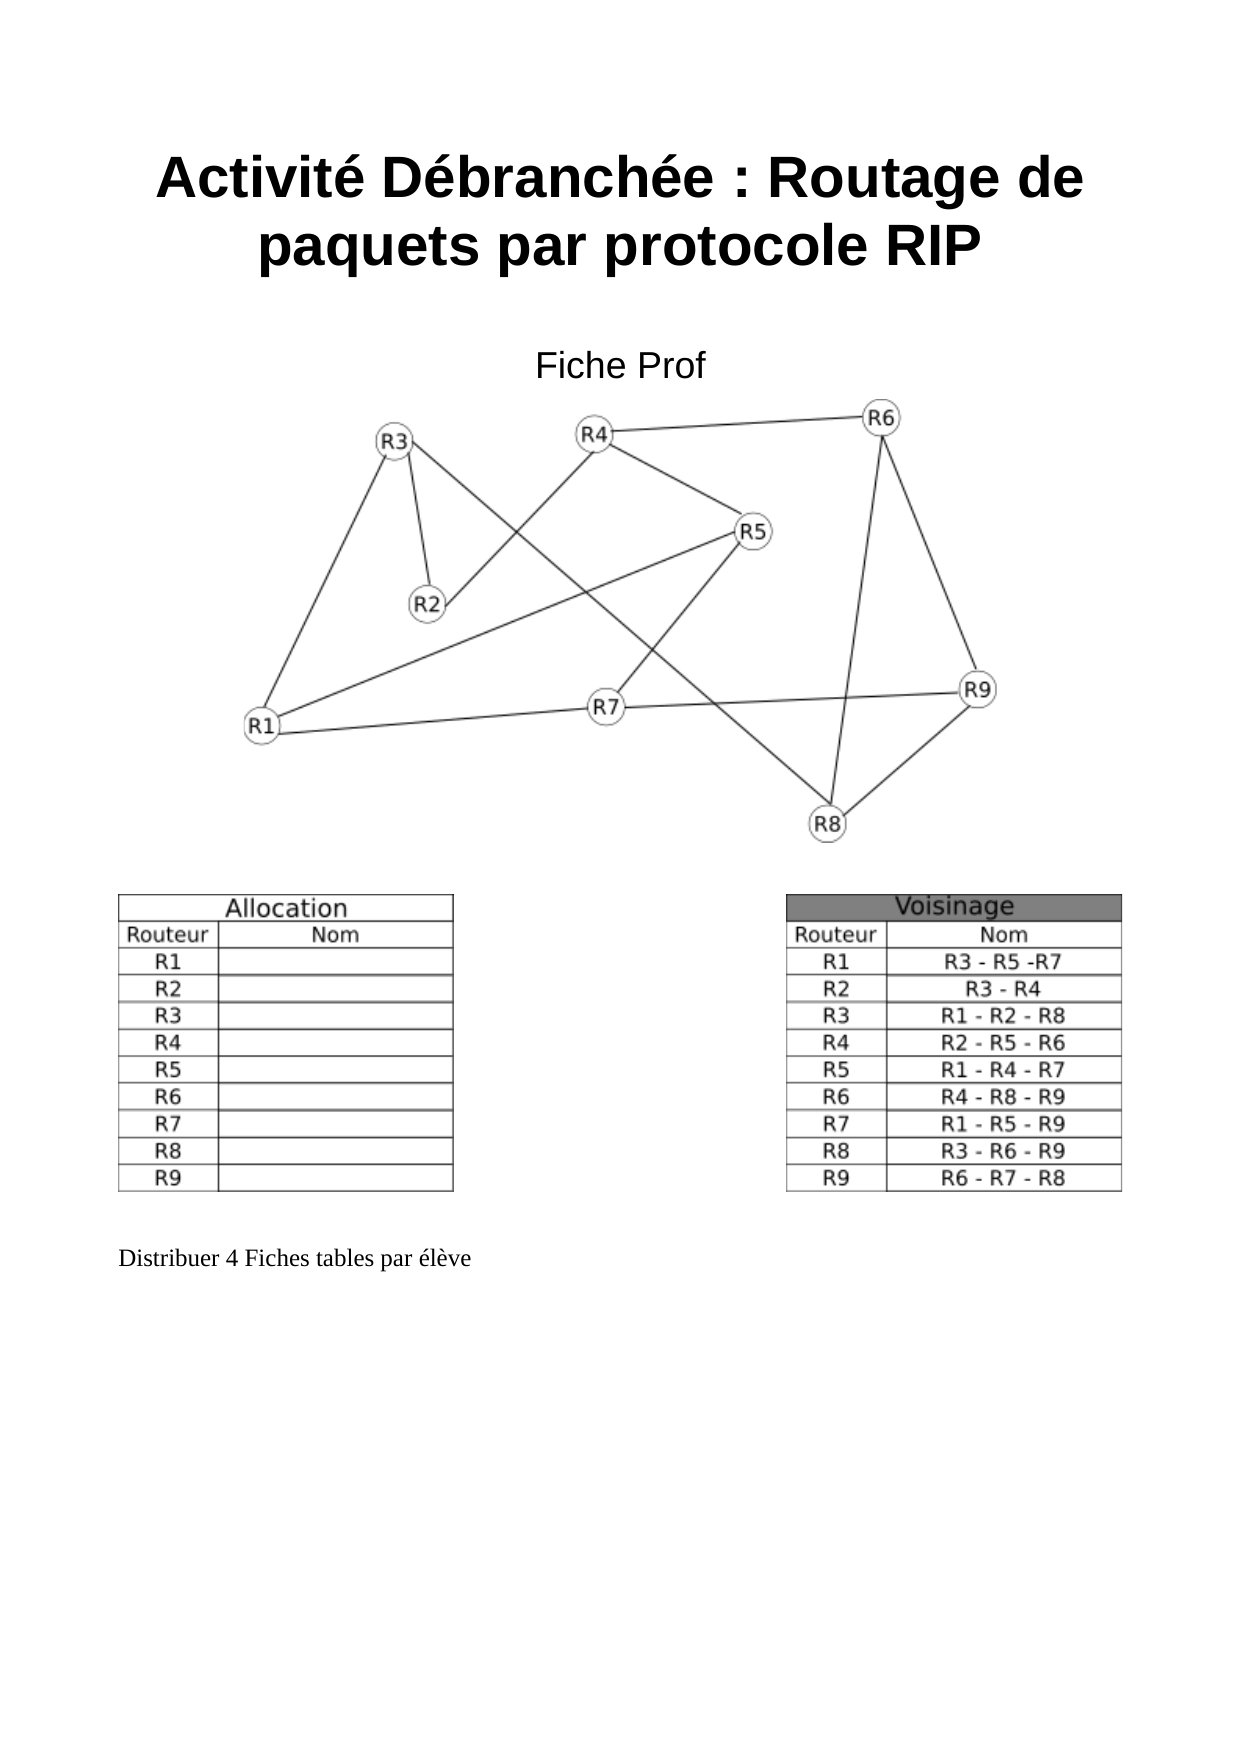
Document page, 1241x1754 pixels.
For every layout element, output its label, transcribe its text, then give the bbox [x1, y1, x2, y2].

picture [118, 894, 454, 1192]
title Activité Débranchée : Routage de paquets par protocole RIP [118, 143, 1122, 277]
text Distribuer 4 Fiches tables par élève [118, 1243, 1122, 1272]
subtitle Fiche Prof [118, 344, 1122, 387]
picture [786, 894, 1123, 1192]
picture [243, 399, 997, 843]
